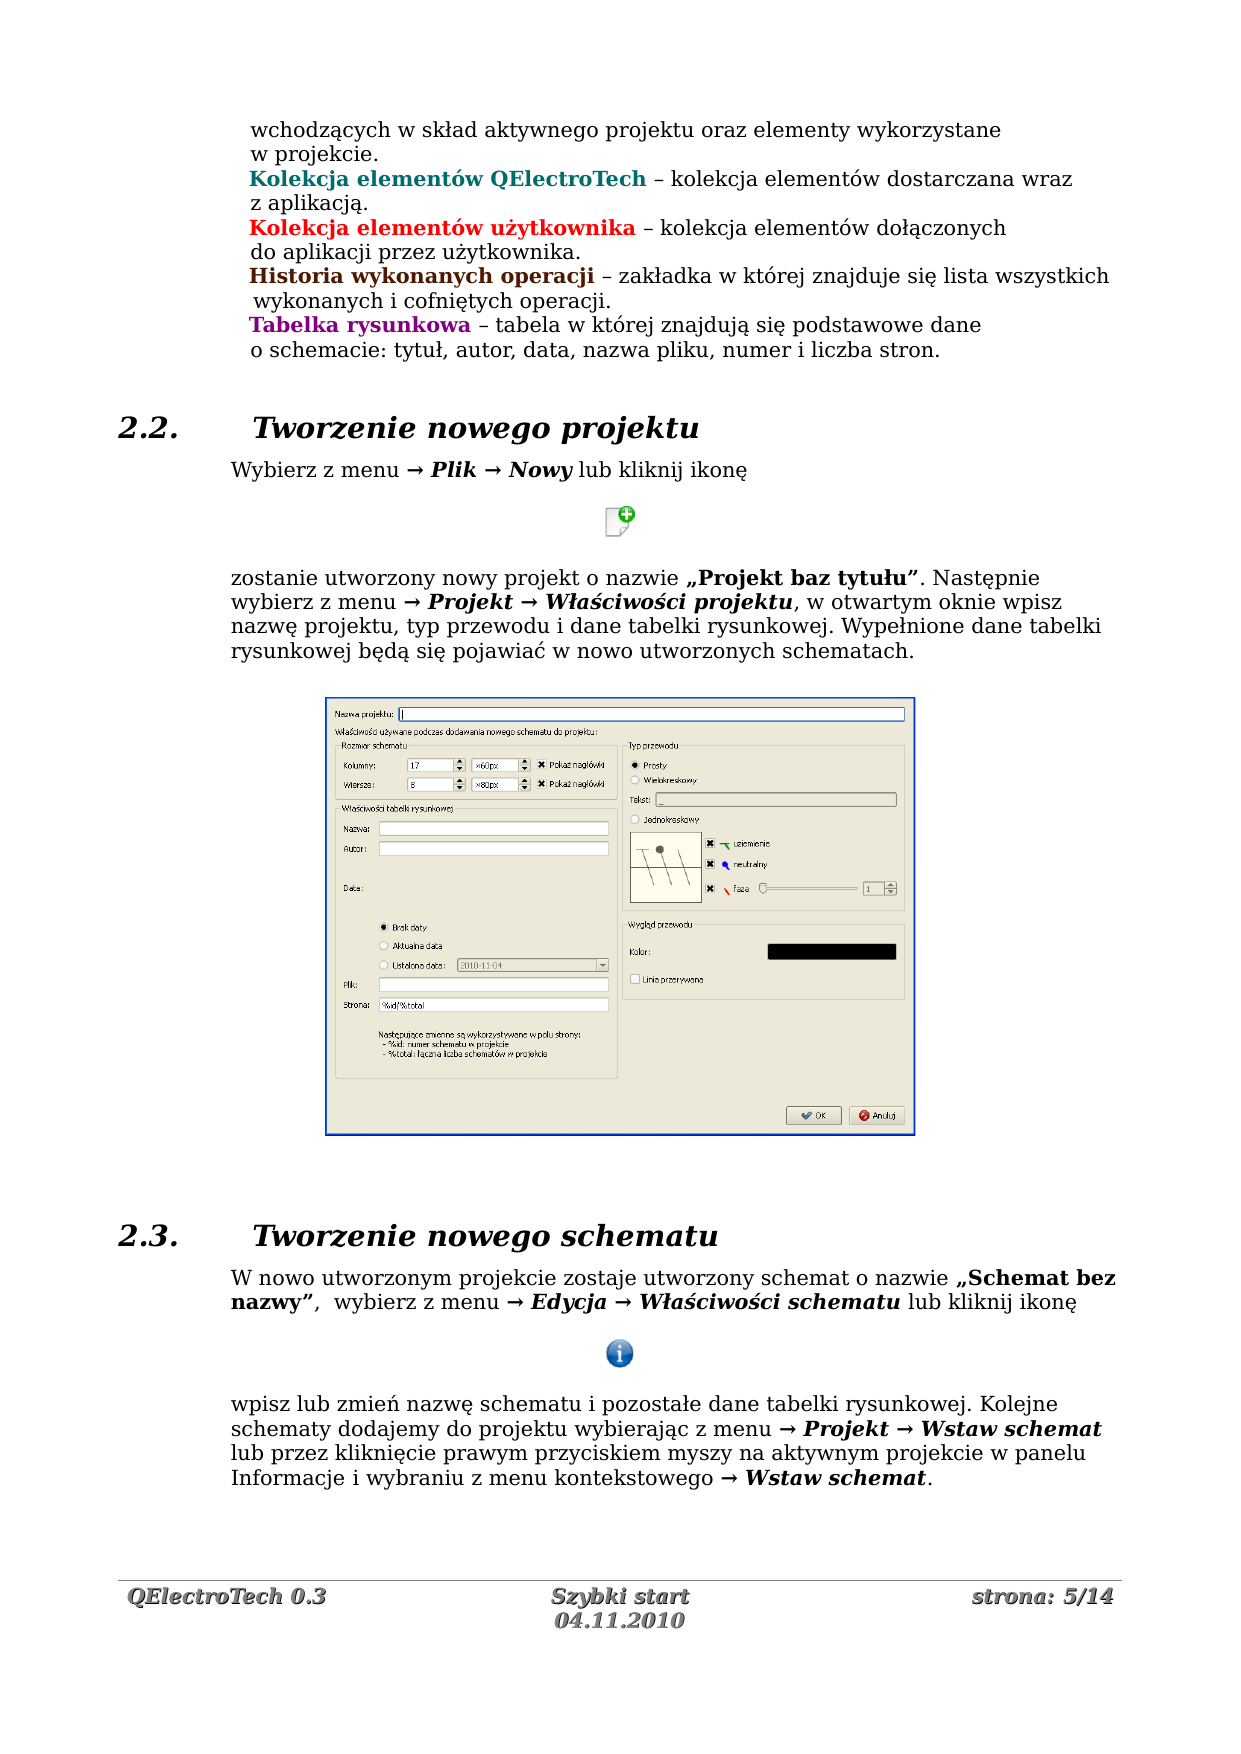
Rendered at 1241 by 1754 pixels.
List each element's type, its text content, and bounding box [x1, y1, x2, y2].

picture [605, 506, 635, 537]
subtitle Tworzenie nowego projektu [118, 411, 1122, 446]
picture [605, 1338, 635, 1369]
text wykonanych i cofniętych operacji. [118, 289, 1122, 313]
text Tabelka rysunkowa – tabela w której znajdują się podstawowe dane [118, 313, 1122, 338]
text o schemacie: tytuł, autor, data, nazwa pliku, numer i liczba stron. [118, 338, 1122, 362]
list zostanie utworzony nowy projekt o nazwie „Projekt baz tytułu”. Następnie wybierz z menu → Projekt → Właściwości projektu, w otwartym oknie wpisz nazwę projektu, typ przewodu i dane tabelki rysunkowej. Wypełnione dane tabelki rysunkowej będą się pojawiać w nowo utworzonych schematach. [193, 566, 1122, 663]
text Historia wykonanych operacji – zakładka w której znajduje się lista wszystkich [118, 264, 1122, 289]
text Kolekcja elementów QElectroTech – kolekcja elementów dostarczana wraz [118, 167, 1122, 191]
text wchodzących w skład aktywnego projektu oraz elementy wykorzystane [118, 118, 1122, 142]
picture [325, 697, 916, 1136]
text do aplikacji przez użytkownika. [118, 240, 1122, 264]
text Kolekcja elementów użytkownika – kolekcja elementów dołączonych [118, 215, 1122, 240]
text z aplikacją. [118, 191, 1122, 215]
text w projekcie. [118, 142, 1122, 167]
subtitle Tworzenie nowego schematu [118, 1219, 1122, 1253]
list Wybierz z menu → Plik → Nowy lub kliknij ikonę [193, 458, 1122, 483]
list wpisz lub zmień nazwę schematu i pozostałe dane tabelki rysunkowej. Kolejne schematy dodajemy do projektu wybierając z menu → Projekt → Wstaw schemat lub przez kliknięcie prawym przyciskiem myszy na aktywnym projekcie w panelu Informacje i wybraniu z menu kontekstowego → Wstaw schemat. [193, 1392, 1122, 1490]
list W nowo utworzonym projekcie zostaje utworzony schemat o nazwie „Schemat bez nazwy”, wybierz z menu → Edycja → Właściwości schematu lub kliknij ikonę [193, 1266, 1122, 1314]
